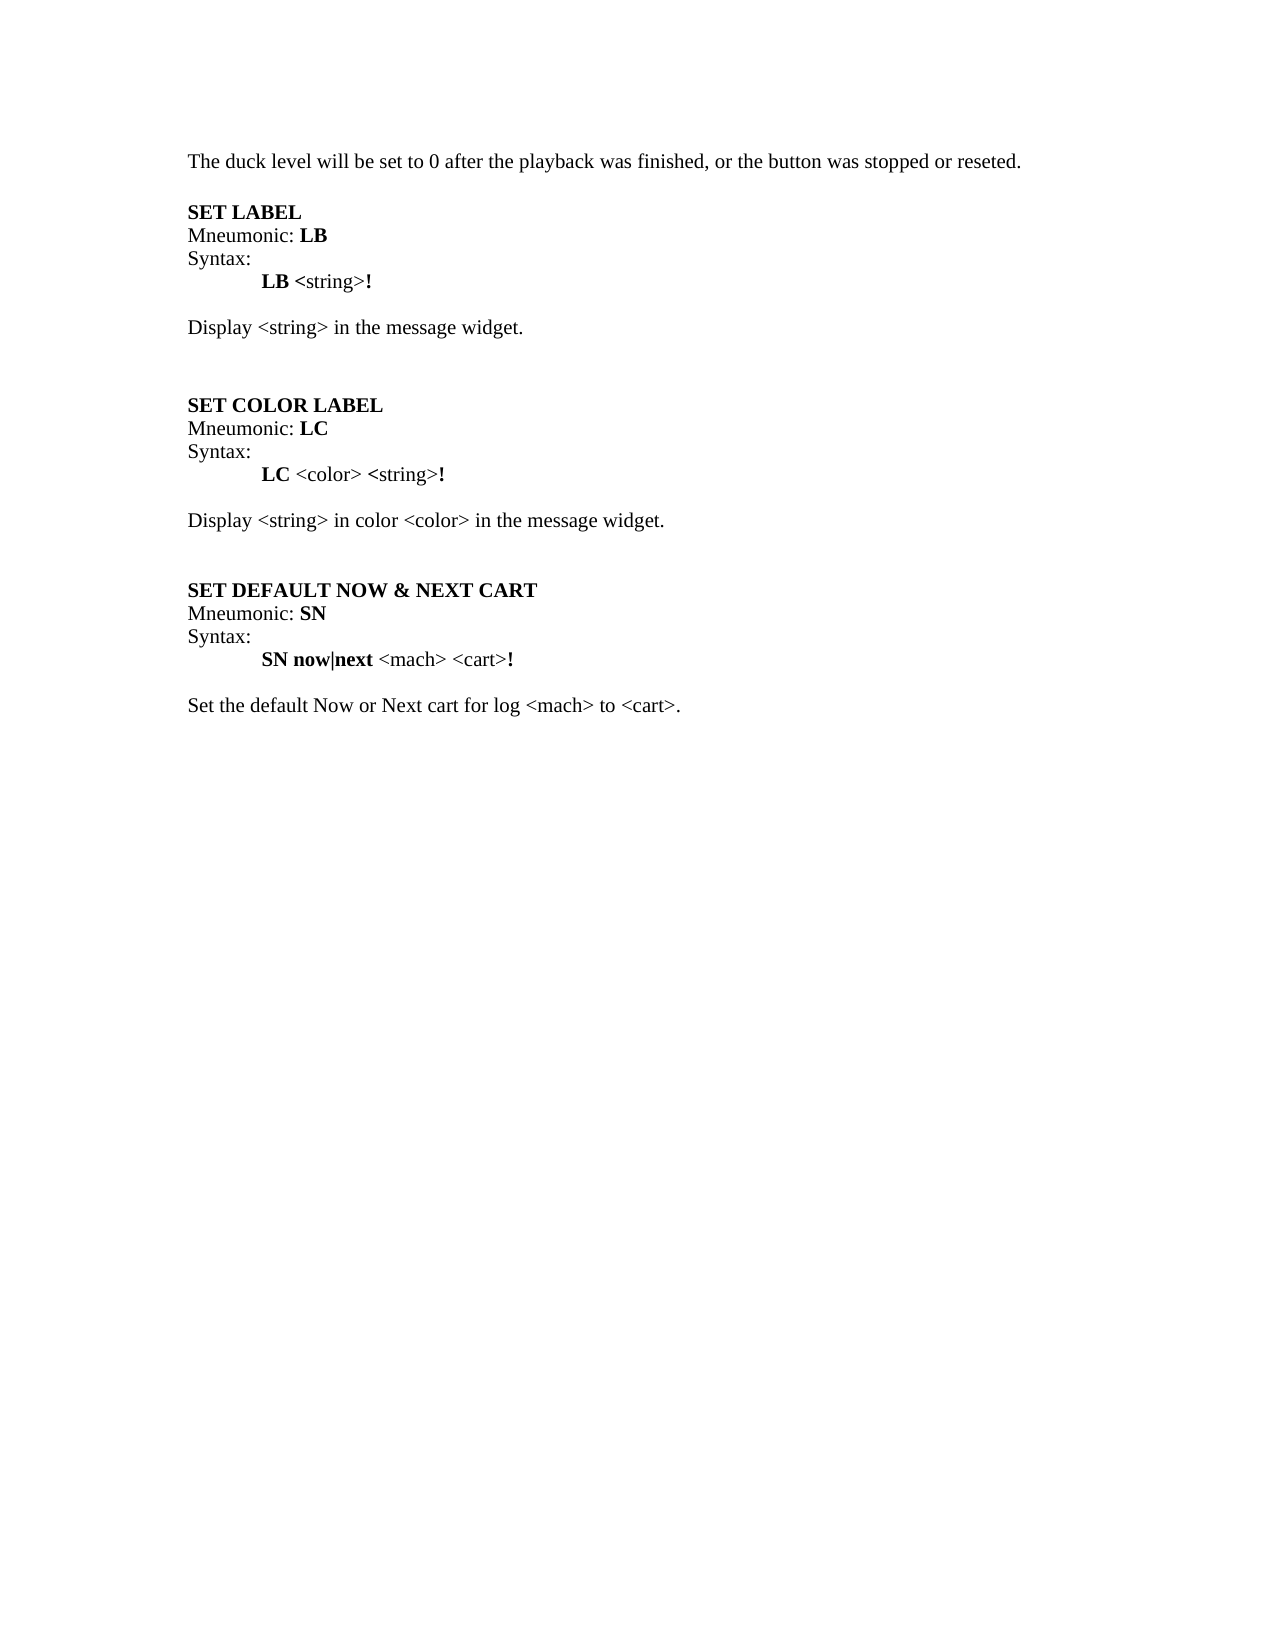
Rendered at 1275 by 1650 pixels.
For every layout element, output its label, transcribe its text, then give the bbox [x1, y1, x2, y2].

text SET DEFAULT NOW & NEXT CART [187, 578, 1087, 601]
text Syntax: [187, 247, 1087, 270]
text LC <color> <string>! [187, 463, 1087, 486]
text SN now|next <mach> <cart>! [187, 647, 1087, 671]
text SET LABEL [187, 201, 1087, 224]
text The duck level will be set to 0 after the playback was finished, or the button was stopped or reseted. [187, 150, 1087, 173]
text Display <string> in color <color> in the message widget. [187, 509, 1087, 532]
text Syntax: [187, 440, 1087, 463]
text Mneumonic: SN [187, 601, 1087, 624]
text Display <string> in the message widget. [187, 316, 1087, 339]
text Set the default Now or Next cart for log <mach> to <cart>. [187, 693, 1087, 717]
text LB <string>! [187, 270, 1087, 293]
text Mneumonic: LB [187, 224, 1087, 247]
text Mneumonic: LC [187, 417, 1087, 440]
text Syntax: [187, 624, 1087, 647]
text SET COLOR LABEL [187, 394, 1087, 417]
